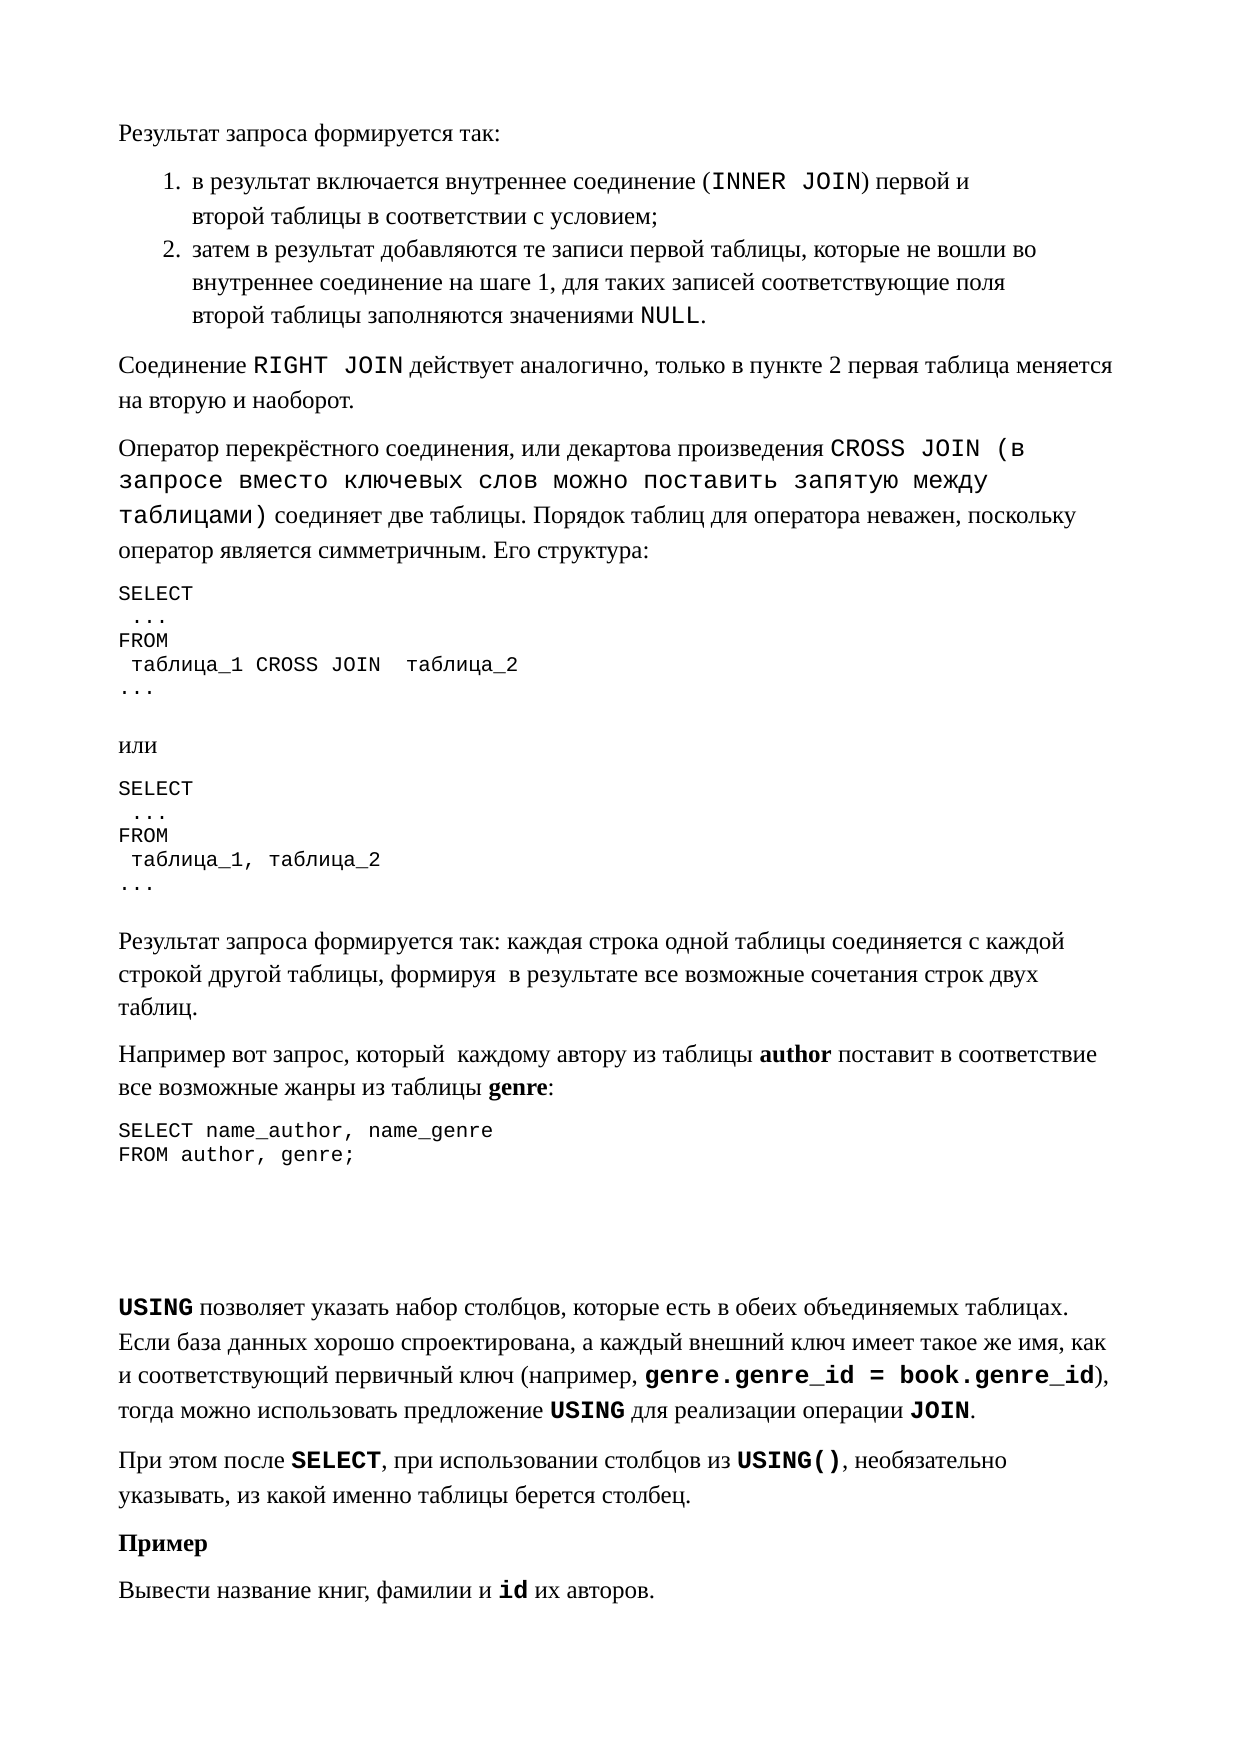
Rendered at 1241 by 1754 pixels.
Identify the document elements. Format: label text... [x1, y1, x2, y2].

text USING позволяет указать набор столбцов, которые есть в обеих объединяемых таблицах. Если база данных хорошо спроектирована, а каждый внешний ключ имеет такое же имя, как и соответствующий первичный ключ (например, genre.genre_id = book.genre_id), тогда можно использовать предложение USING для реализации операции JOIN. [118, 1292, 1122, 1426]
text Вывести название книг, фамилии и id их авторов. [118, 1576, 1122, 1606]
text SELECT [118, 583, 1122, 606]
text SELECT name_author, name_genre [118, 1120, 1122, 1144]
text ... [118, 873, 1122, 896]
text FROM author, genre; [118, 1144, 1122, 1167]
text Результат запроса формируется так: каждая строка одной таблицы соединяется с каждой строкой другой таблицы, формируя в результате все возможные сочетания строк двух таблиц. [118, 926, 1122, 1021]
text FROM [118, 825, 1122, 849]
list затем в результат добавляются те записи первой таблицы, которые не вошли во внутреннее соединение на шаге 1, для таких записей соответствующие поля второй таблицы заполняются значениями NULL. [162, 234, 1122, 331]
list в результат включается внутреннее соединение (INNER JOIN) первой и второй таблицы в соответствии с условием; [162, 166, 1122, 229]
text или [118, 731, 1122, 759]
text Пример [118, 1528, 1122, 1557]
text Например вот запрос, который каждому автору из таблицы author поставит в соответствие все возможные жанры из таблицы genre: [118, 1039, 1122, 1101]
text ... [118, 802, 1122, 825]
text При этом после SELECT, при использовании столбцов из USING(), необязательно указывать, из какой именно таблицы берется столбец. [118, 1445, 1122, 1509]
text таблица_1 CROSS JOIN таблица_2 [118, 654, 1122, 677]
text Соединение RIGHT JOIN действует аналогично, только в пункте 2 первая таблица меняется на вторую и наоборот. [118, 350, 1122, 414]
text SELECT [118, 778, 1122, 802]
text таблица_1, таблица_2 [118, 849, 1122, 873]
text FROM [118, 630, 1122, 654]
text ... [118, 606, 1122, 630]
text Результат запроса формируется так: [118, 118, 1122, 147]
text ... [118, 677, 1122, 701]
text Оператор перекрёстного соединения, или декартова произведения CROSS JOIN (в запросе вместо ключевых слов можно поставить запятую между таблицами) соединяет две таблицы. Порядок таблиц для оператора неважен, поскольку оператор является симметричным. Его структура: [118, 433, 1122, 564]
